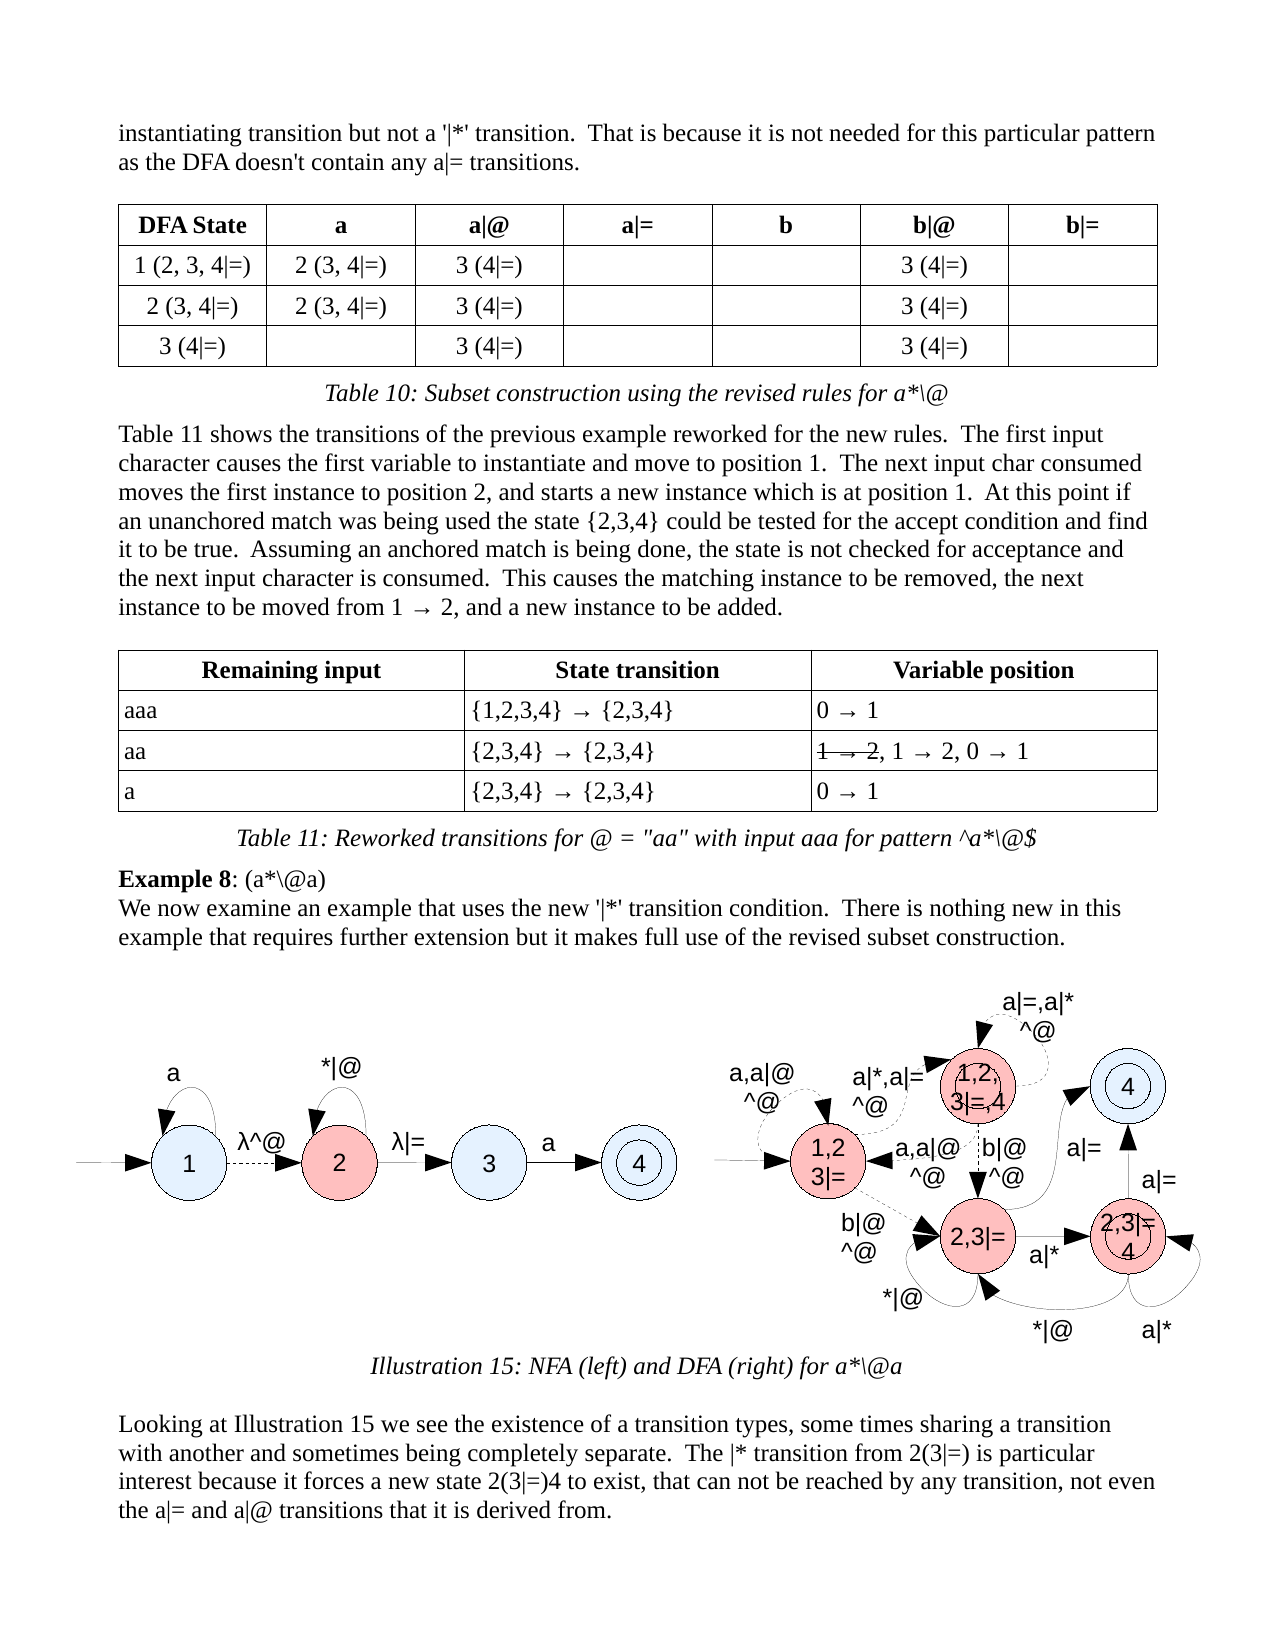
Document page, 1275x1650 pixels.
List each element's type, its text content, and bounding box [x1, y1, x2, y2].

table_cell 0 → 1 [812, 691, 1157, 730]
table_cell [564, 326, 712, 366]
table_cell 0 → 1 [812, 771, 1157, 811]
table_cell 3 (4|=) [416, 246, 563, 285]
table_header a|= [564, 205, 712, 245]
text instantiating transition but not a '|*' transition. That is because it is not needed for this particular pattern as the DFA doesn't contain any a|= transitions. [118, 118, 1157, 176]
table_cell [713, 286, 860, 325]
table_cell 2 (3, 4|=) [267, 286, 415, 325]
table_cell 2 (3, 4|=) [267, 246, 415, 285]
table_cell [1009, 246, 1157, 285]
text Table 11: Reworked transitions for @ = "aa" with input aaa for pattern ^a*\@$ [118, 823, 1157, 852]
text a [790, 1123, 866, 1198]
text Illustration 15: NFA (left) and DFA (right) for a*\@a [76, 992, 1199, 1380]
table_cell 1 → 2, 1 → 2, 0 → 1 [812, 731, 1157, 770]
table_cell [564, 286, 712, 325]
table_cell [1009, 286, 1157, 325]
table_cell 3 (4|=) [861, 286, 1008, 325]
table_cell {1,2,3,4} → {2,3,4} [465, 691, 811, 730]
table_header State transition [465, 651, 811, 690]
text Table 10: Subset construction using the revised rules for a*\@ [118, 378, 1157, 407]
table_cell {2,3,4} → {2,3,4} [465, 771, 811, 811]
table_cell [713, 326, 860, 366]
table_cell [713, 246, 860, 285]
text a [1090, 1198, 1166, 1274]
text Looking at Illustration 15 we see the existence of a transition types, some times sharing a transition with another and sometimes being completely separate. The |* transition from 2(3|=) is particular interest because it forces a new state 2(3|=)4 to exist, that can not be reached by any transition, not even the a|= and a|@ transitions that it is derived from. [118, 1409, 1157, 1524]
table_header b|= [1009, 205, 1157, 245]
table_cell aaa [119, 691, 464, 730]
table_cell 3 (4|=) [416, 286, 563, 325]
text a [940, 1198, 1016, 1273]
table_header Remaining input [119, 651, 464, 690]
table_cell [564, 246, 712, 285]
table_cell 3 (4|=) [861, 326, 1008, 366]
table_cell [1009, 326, 1157, 366]
text a [301, 1125, 378, 1200]
table_header a [267, 205, 415, 245]
table_header Variable position [812, 651, 1157, 690]
table_header b|@ [861, 205, 1008, 245]
table_cell [267, 326, 415, 366]
table_cell 1 (2, 3, 4|=) [119, 246, 266, 285]
text We now examine an example that uses the new '|*' transition condition. There is nothing new in this example that requires further extension but it makes full use of the revised subset construction. [118, 893, 1157, 951]
text Table 11 shows the transitions of the previous example reworked for the new rules. The first input character causes the first variable to instantiate and move to position 1. The next input char consumed moves the first instance to position 2, and starts a new instance which is at position 1. At this point if an unanchored match was being used the state {2,3,4} could be tested for the accept condition and find it to be true. Assuming an anchored match is being done, the state is not checked for acceptance and the next input character is consumed. This causes the matching instance to be removed, the next instance to be moved from 1 → 2, and a new instance to be added. [118, 419, 1157, 621]
table_cell 3 (4|=) [416, 326, 563, 366]
text Example 8: (a*\@a) [118, 864, 1157, 893]
table_cell aa [119, 731, 464, 770]
text a [940, 1048, 1016, 1123]
table_cell 3 (4|=) [861, 246, 1008, 285]
table_header DFA State [119, 205, 266, 245]
table_header b [713, 205, 860, 245]
table_cell 3 (4|=) [119, 326, 266, 366]
table_header a|@ [416, 205, 563, 245]
table_cell 2 (3, 4|=) [119, 286, 266, 325]
table_cell {2,3,4} → {2,3,4} [465, 731, 811, 770]
table_cell a [119, 771, 464, 811]
